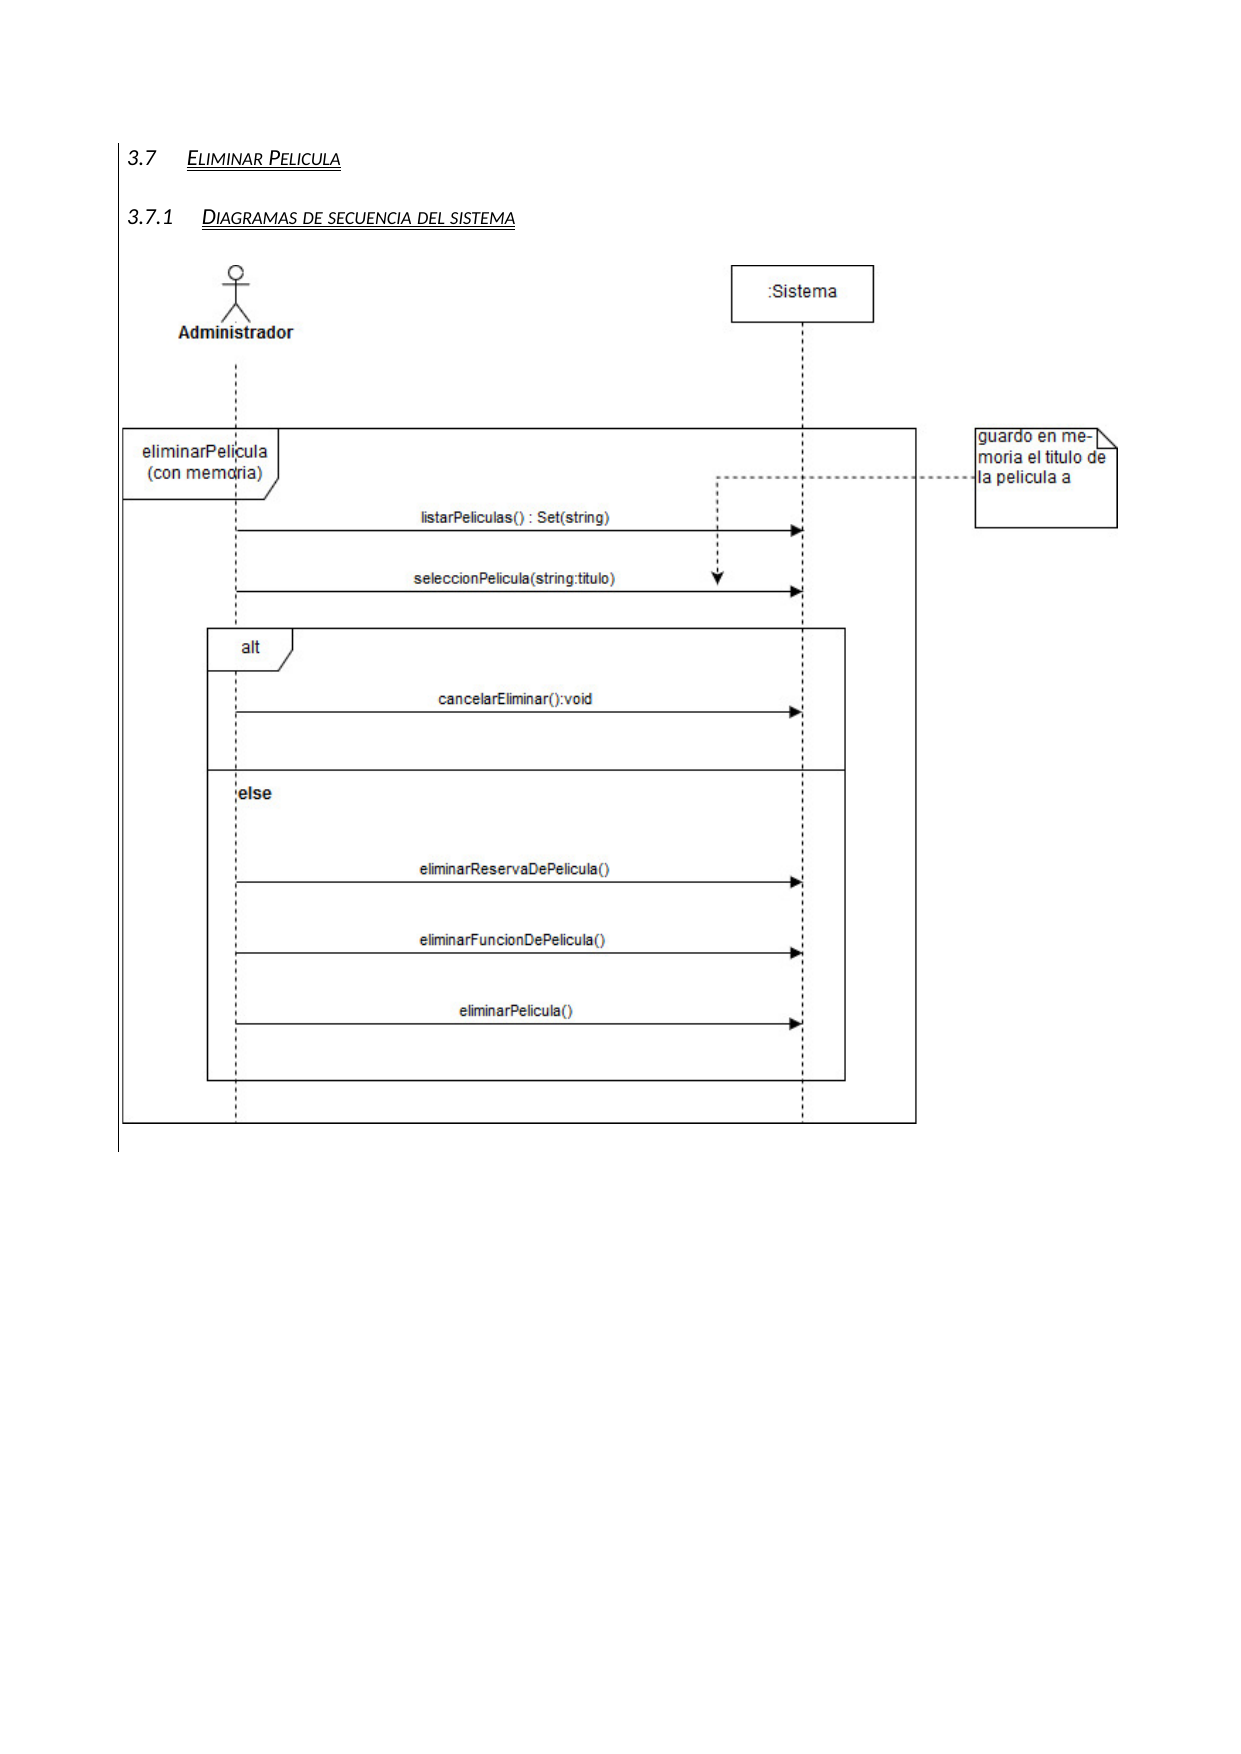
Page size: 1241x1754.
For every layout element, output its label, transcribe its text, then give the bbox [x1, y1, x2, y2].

picture [122, 265, 1118, 1124]
subtitle Diagramas de secuencia del sistema [119, 202, 1122, 230]
subtitle Eliminar Pelicula [119, 143, 1122, 171]
